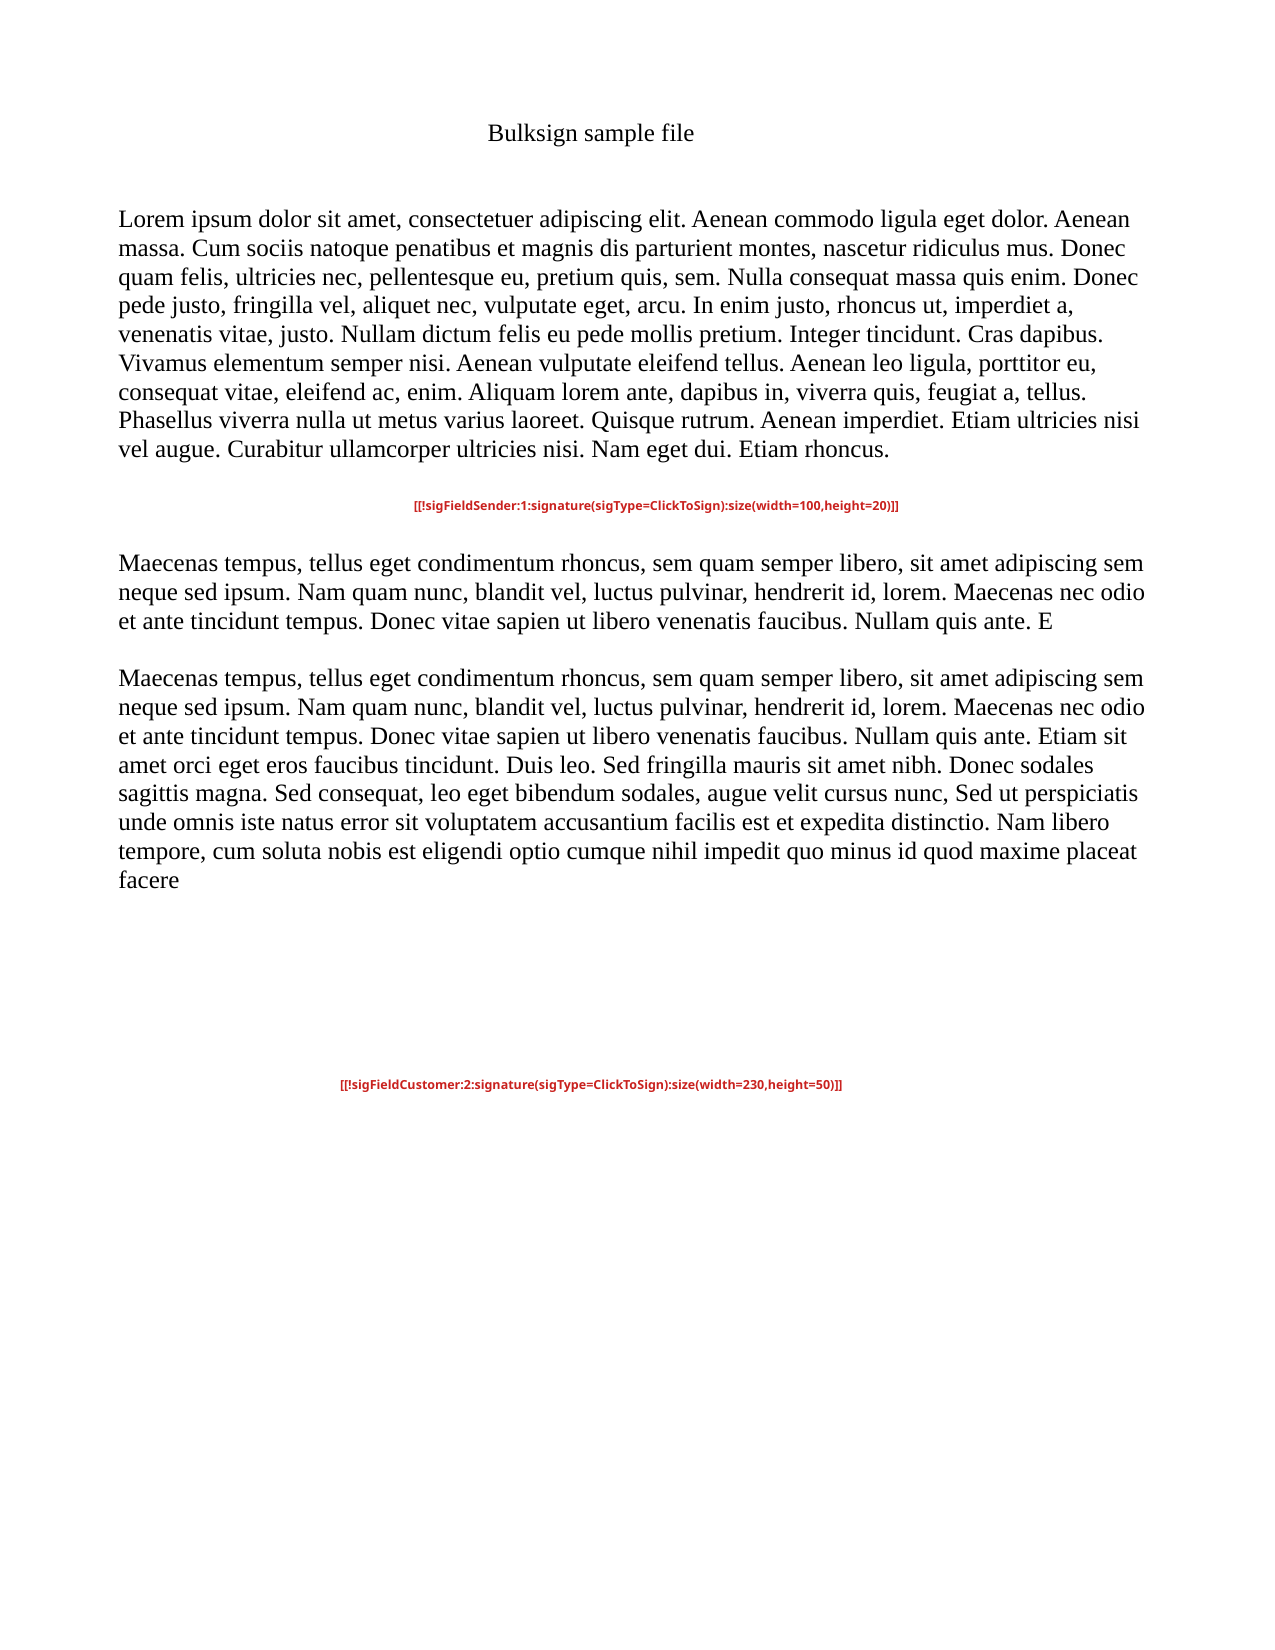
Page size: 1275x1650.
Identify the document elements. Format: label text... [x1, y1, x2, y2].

text [[!sigFieldSender:1:signature(sigType=ClickToSign):size(width=100,height=20)]] [118, 497, 1157, 514]
text Maecenas tempus, tellus eget condimentum rhoncus, sem quam semper libero, sit amet adipiscing sem neque sed ipsum. Nam quam nunc, blandit vel, luctus pulvinar, hendrerit id, lorem. Maecenas nec odio et ante tincidunt tempus. Donec vitae sapien ut libero venenatis faucibus. Nullam quis ante. E [118, 548, 1157, 635]
text Maecenas tempus, tellus eget condimentum rhoncus, sem quam semper libero, sit amet adipiscing sem neque sed ipsum. Nam quam nunc, blandit vel, luctus pulvinar, hendrerit id, lorem. Maecenas nec odio et ante tincidunt tempus. Donec vitae sapien ut libero venenatis faucibus. Nullam quis ante. Etiam sit amet orci eget eros faucibus tincidunt. Duis leo. Sed fringilla mauris sit amet nibh. Donec sodales sagittis magna. Sed consequat, leo eget bibendum sodales, augue velit cursus nunc, Sed ut perspiciatis unde omnis iste natus error sit voluptatem accusantium facilis est et expedita distinctio. Nam libero tempore, cum soluta nobis est eligendi optio cumque nihil impedit quo minus id quod maxime placeat facere [118, 663, 1157, 893]
text [[!sigFieldCustomer:2:signature(sigType=ClickToSign):size(width=230,height=50)]] [118, 1076, 1157, 1093]
text Lorem ipsum dolor sit amet, consectetuer adipiscing elit. Aenean commodo ligula eget dolor. Aenean massa. Cum sociis natoque penatibus et magnis dis parturient montes, nascetur ridiculus mus. Donec quam felis, ultricies nec, pellentesque eu, pretium quis, sem. Nulla consequat massa quis enim. Donec pede justo, fringilla vel, aliquet nec, vulputate eget, arcu. In enim justo, rhoncus ut, imperdiet a, venenatis vitae, justo. Nullam dictum felis eu pede mollis pretium. Integer tincidunt. Cras dapibus. Vivamus elementum semper nisi. Aenean vulputate eleifend tellus. Aenean leo ligula, porttitor eu, consequat vitae, eleifend ac, enim. Aliquam lorem ante, dapibus in, viverra quis, feugiat a, tellus. Phasellus viverra nulla ut metus varius laoreet. Quisque rutrum. Aenean imperdiet. Etiam ultricies nisi vel augue. Curabitur ullamcorper ultricies nisi. Nam eget dui. Etiam rhoncus. [118, 204, 1157, 463]
text Bulksign sample file [118, 118, 1157, 147]
